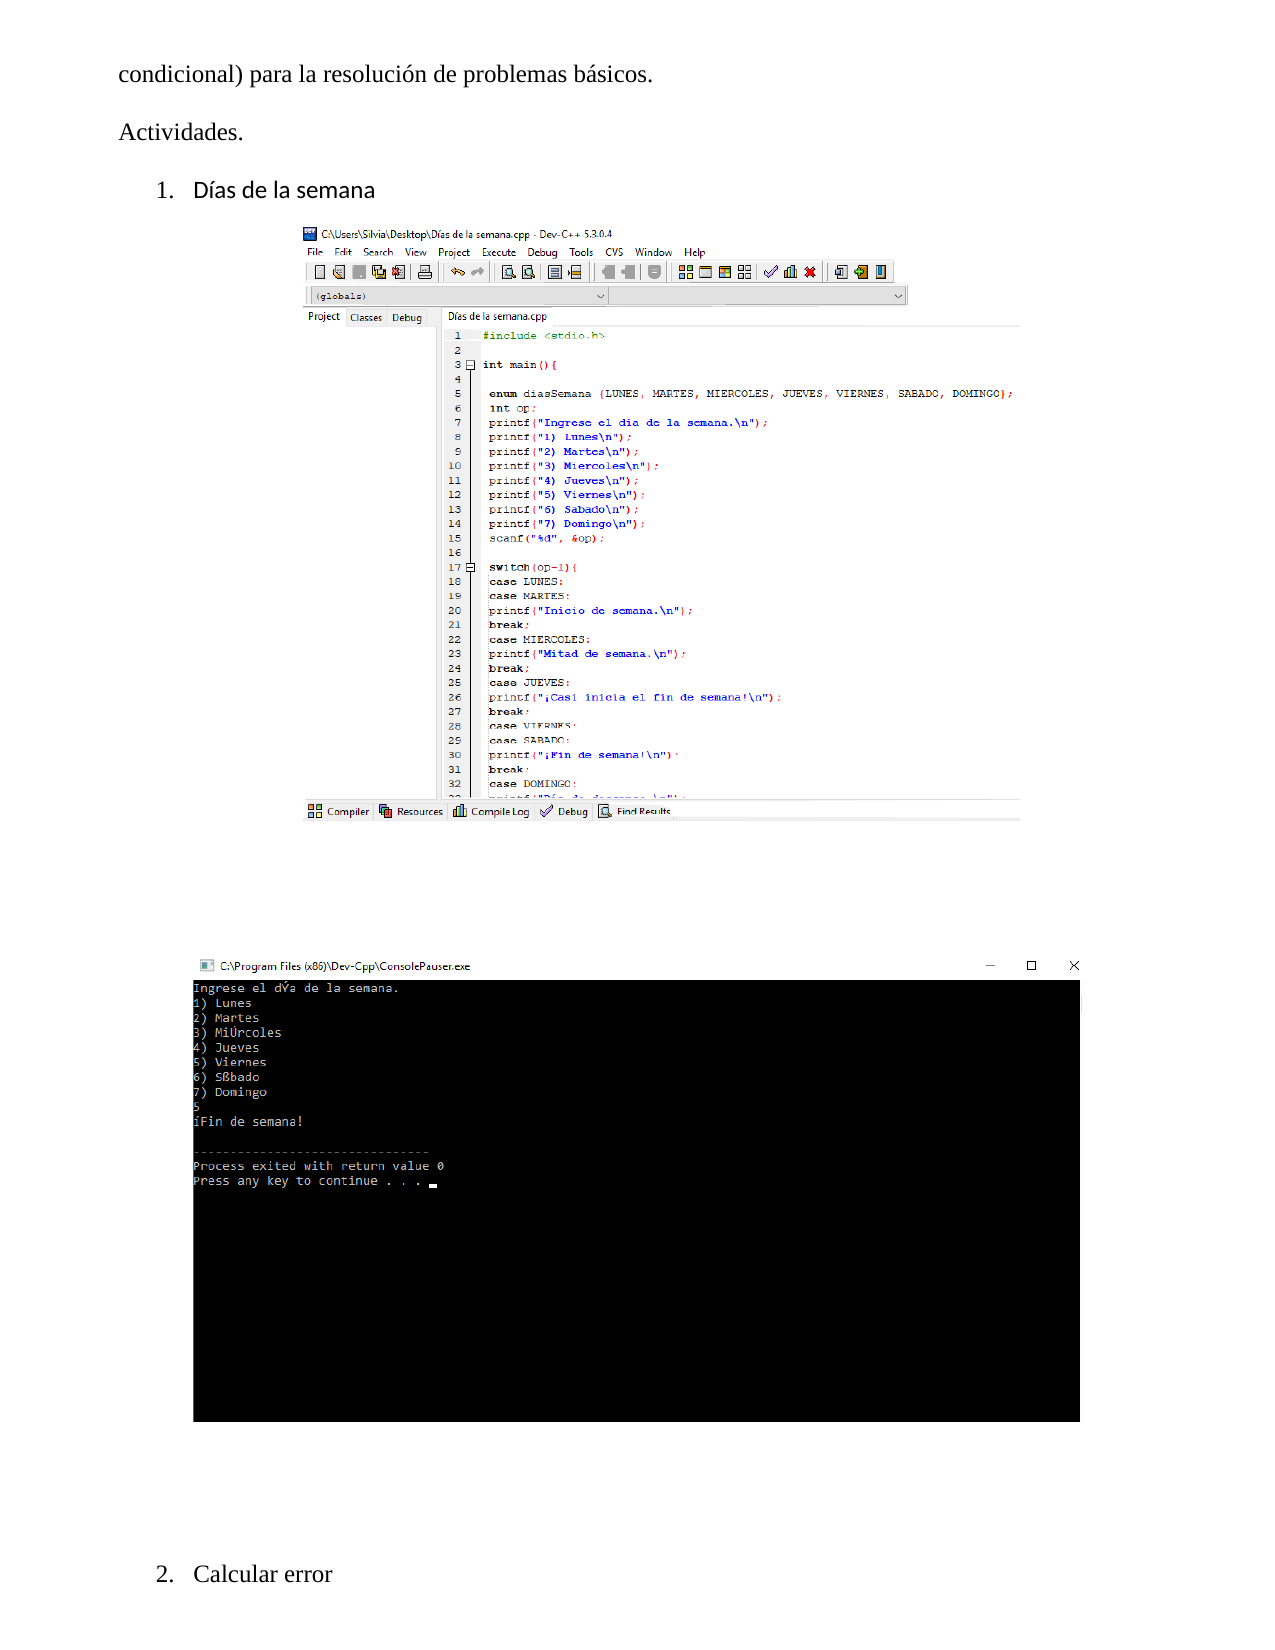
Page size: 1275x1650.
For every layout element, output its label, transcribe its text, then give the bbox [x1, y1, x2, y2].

list Calcular error [156, 1559, 1205, 1588]
list Días de la semana [156, 174, 1205, 205]
text condicional) para la resolución de problemas básicos. [118, 59, 1205, 88]
text Actividades. [118, 117, 1205, 145]
